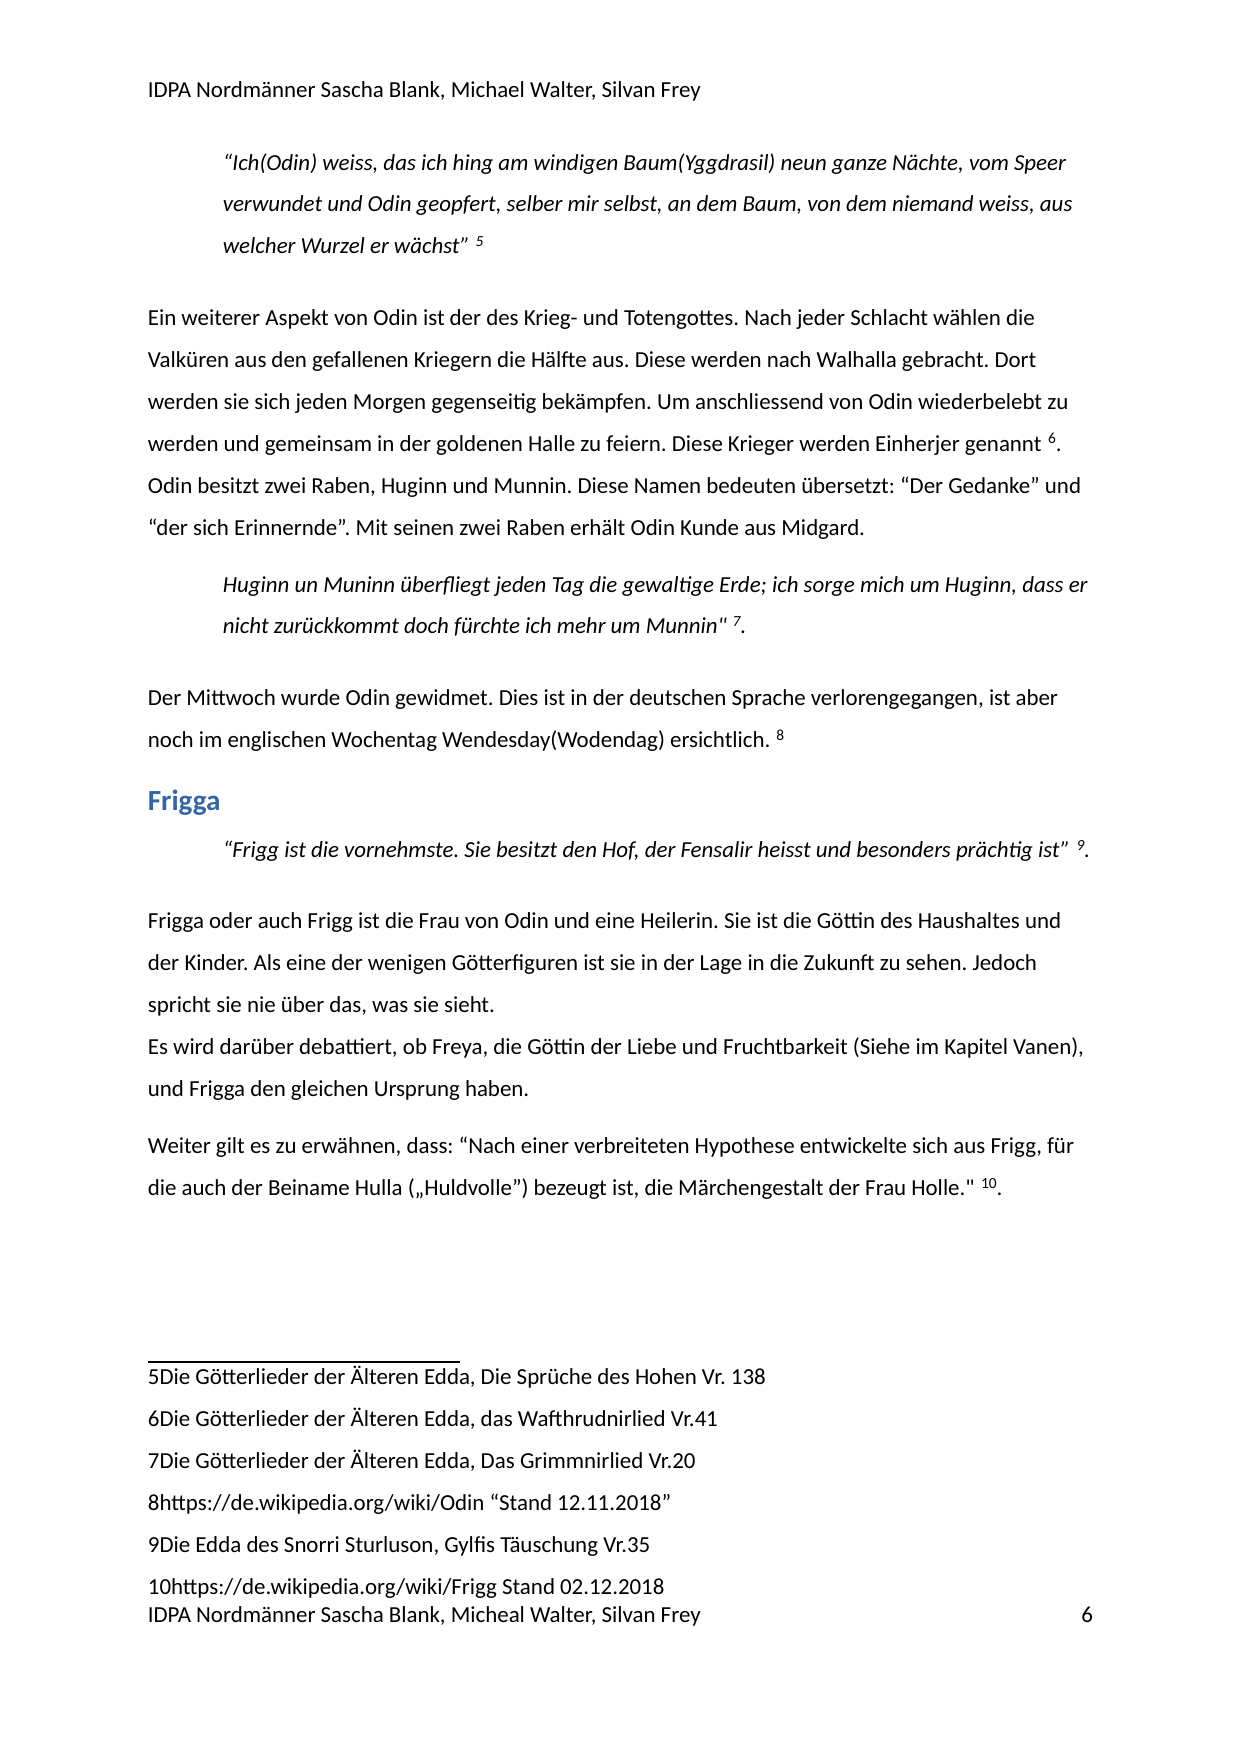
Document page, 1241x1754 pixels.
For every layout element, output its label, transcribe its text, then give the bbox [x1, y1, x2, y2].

text Huginn un Muninn überfliegt jeden Tag die gewaltige Erde; ich sorge mich um Huginn, dass er nicht zurückkommt doch fürchte ich mehr um Munnin" . [223, 570, 1093, 640]
text Die Götterlieder der Älteren Edda, das Wafthrudnirlied Vr.41 [148, 1404, 1093, 1432]
text Odin besitzt zwei Raben, Huginn und Munnin. Diese Namen bedeuten übersetzt: “Der Gedanke” und “der sich Erinnernde”. Mit seinen zwei Raben erhält Odin Kunde aus Midgard. [148, 471, 1093, 541]
subtitle Frigga [148, 782, 1093, 817]
text “Ich(Odin) weiss, das ich hing am windigen Baum(Yggdrasil) neun ganze Nächte, vom Speer verwundet und Odin geopfert, selber mir selbst, an dem Baum, von dem niemand weiss, aus welcher Wurzel er wächst” [223, 148, 1093, 259]
text “Frigg ist die vornehmste. Sie besitzt den Hof, der Fensalir heisst und besonders prächtig ist” . [223, 835, 1093, 863]
text Der Mittwoch wurde Odin gewidmet. Dies ist in der deutschen Sprache verlorengegangen, ist aber noch im englischen Wochentag Wendesday(Wodendag) ersichtlich. [148, 683, 1093, 753]
text https://de.wikipedia.org/wiki/Odin “Stand 12.11.2018” [148, 1488, 1093, 1516]
text Die Edda des Snorri Sturluson, Gylfis Täuschung Vr.35 [148, 1530, 1093, 1558]
text Ein weiterer Aspekt von Odin ist der des Krieg- und Totengottes. Nach jeder Schlacht wählen die Valküren aus den gefallenen Kriegern die Hälfte aus. Diese werden nach Walhalla gebracht. Dort werden sie sich jeden Morgen gegenseitig bekämpfen. Um anschliessend von Odin wiederbelebt zu werden und gemeinsam in der goldenen Halle zu feiern. Diese Krieger werden Einherjer genannt . [148, 303, 1093, 457]
text Es wird darüber debattiert, ob Freya, die Göttin der Liebe und Fruchtbarkeit (Siehe im Kapitel Vanen), und Frigga den gleichen Ursprung haben. [148, 1032, 1093, 1102]
text Die Götterlieder der Älteren Edda, Das Grimmnirlied Vr.20 [148, 1446, 1093, 1474]
text Frigga oder auch Frigg ist die Frau von Odin und eine Heilerin. Sie ist die Göttin des Haushaltes und der Kinder. Als eine der wenigen Götterfiguren ist sie in der Lage in die Zukunft zu sehen. Jedoch spricht sie nie über das, was sie sieht. [148, 907, 1093, 1018]
text Die Götterlieder der Älteren Edda, Die Sprüche des Hohen Vr. 138 [148, 1362, 1093, 1391]
text Weiter gilt es zu erwähnen, dass: “Nach einer verbreiteten Hypothese entwickelte sich aus Frigg, für die auch der Beiname Hulla („Huldvolle”) bezeugt ist, die Märchengestalt der Frau Holle." . [148, 1131, 1093, 1201]
text https://de.wikipedia.org/wiki/Frigg Stand 02.12.2018 [148, 1572, 1093, 1600]
